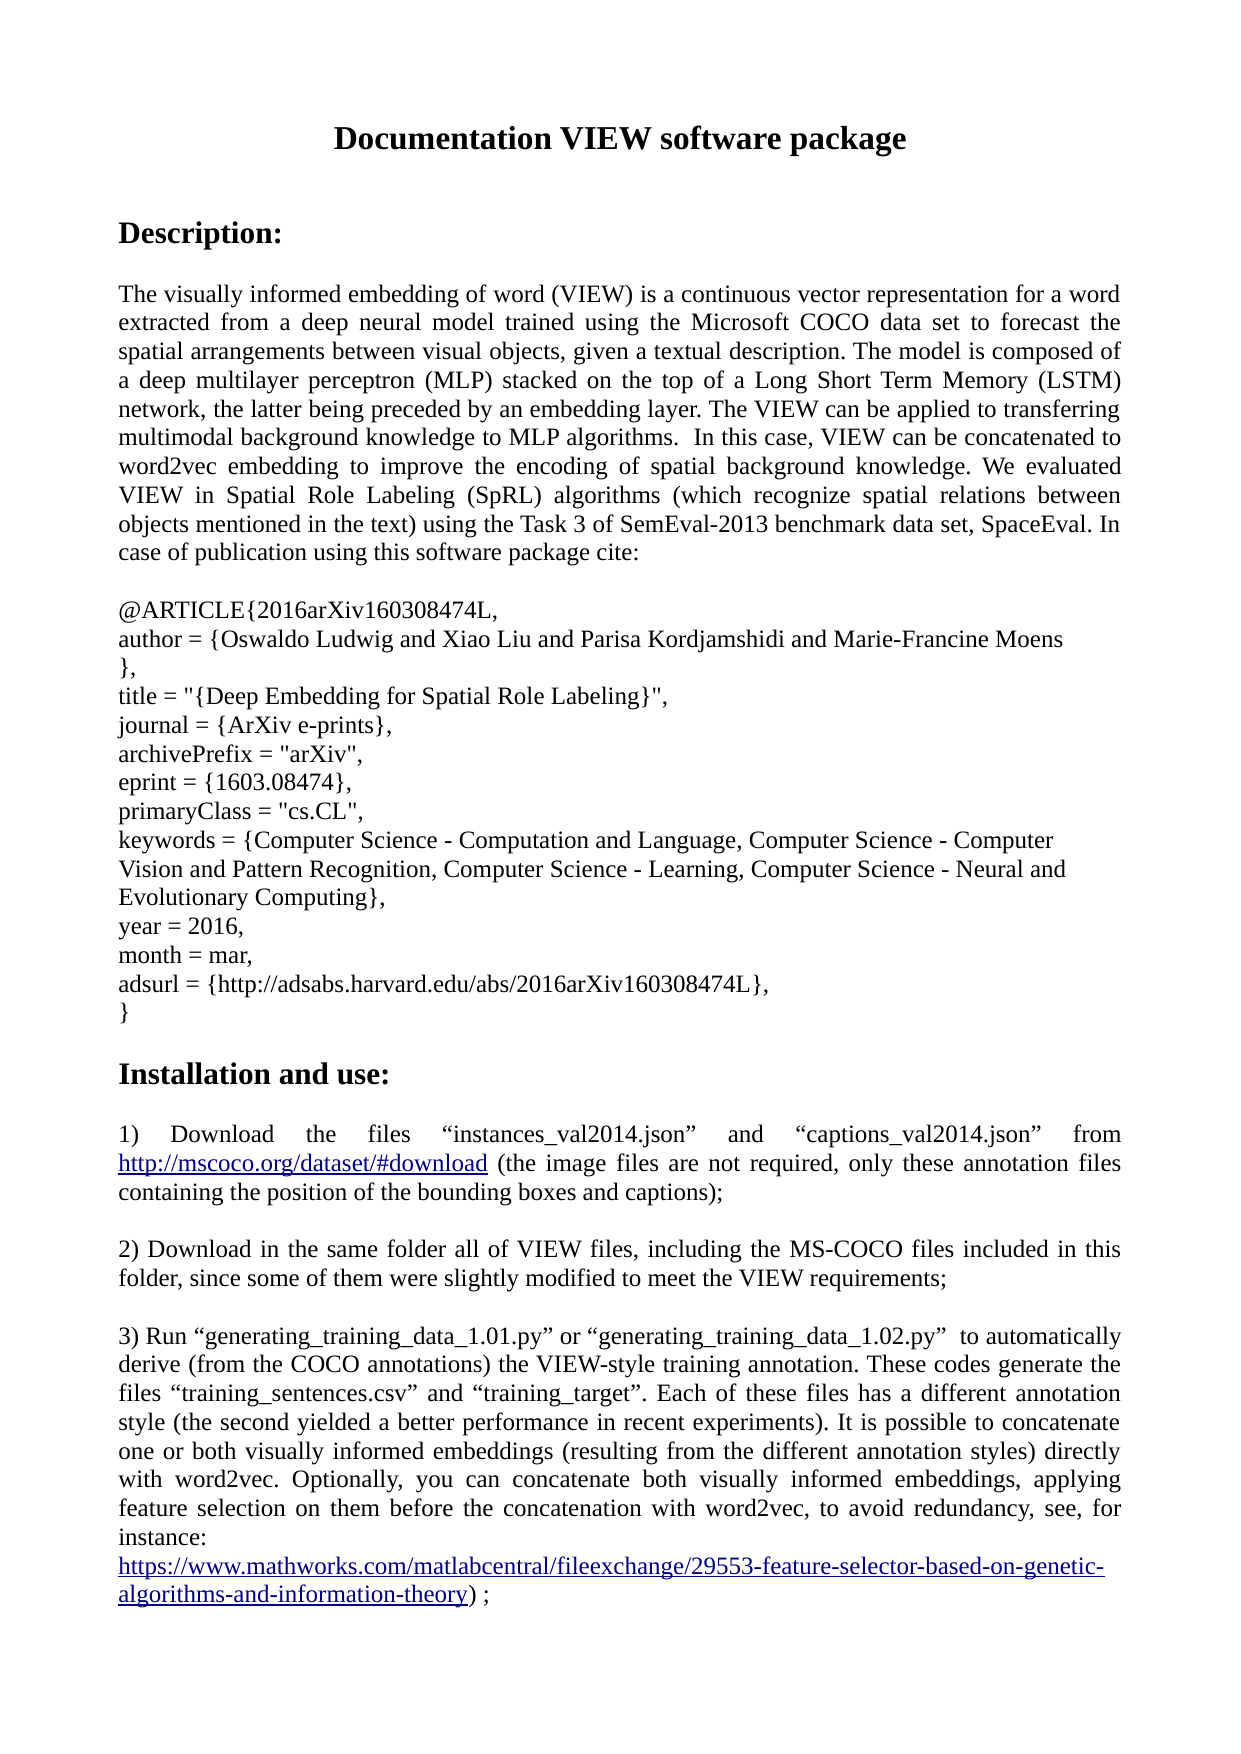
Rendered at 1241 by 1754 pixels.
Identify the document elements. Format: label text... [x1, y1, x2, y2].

text keywords = {Computer Science - Computation and Language, Computer Science - Computer Vision and Pattern Recognition, Computer Science - Learning, Computer Science - Neural and Evolutionary Computing}, [118, 825, 1122, 911]
text Documentation VIEW software package [118, 118, 1122, 156]
text journal = {ArXiv e-prints}, [118, 710, 1122, 739]
text Installation and use: [118, 1055, 1122, 1091]
text title = "{Deep Embedding for Spatial Role Labeling}", [118, 681, 1122, 710]
text year = 2016, [118, 911, 1122, 940]
text https://www.mathworks.com/matlabcentral/fileexchange/29553-feature-selector-based-on-genetic-algorithms-and-information-theory) ; [118, 1551, 1122, 1608]
text Description: [118, 214, 1122, 250]
text primaryClass = "cs.CL", [118, 796, 1122, 825]
text The visually informed embedding of word (VIEW) is a continuous vector representation for a word extracted from a deep neural model trained using the Microsoft COCO data set to forecast the spatial arrangements between visual objects, given a textual description. The model is composed of a deep multilayer perceptron (MLP) stacked on the top of a Long Short Term Memory (LSTM) network, the latter being preceded by an embedding layer. The VIEW can be applied to transferring multimodal background knowledge to MLP algorithms. In this case, VIEW can be concatenated to word2vec embedding to improve the encoding of spatial background knowledge. We evaluated VIEW in Spatial Role Labeling (SpRL) algorithms (which recognize spatial relations between objects mentioned in the text) using the Task 3 of SemEval-2013 benchmark data set, SpaceEval. In case of publication using this software package cite: [118, 279, 1122, 566]
text }, [118, 652, 1122, 681]
text } [118, 997, 1122, 1026]
text eprint = {1603.08474}, [118, 767, 1122, 796]
text author = {Oswaldo Ludwig and Xiao Liu and Parisa Kordjamshidi and Marie-Francine Moens [118, 624, 1122, 652]
text archivePrefix = "arXiv", [118, 739, 1122, 767]
text month = mar, [118, 940, 1122, 969]
text @ARTICLE{2016arXiv160308474L, [118, 595, 1122, 624]
text 3) Run “generating_training_data_1.01.py” or “generating_training_data_1.02.py” to automatically derive (from the COCO annotations) the VIEW-style training annotation. These codes generate the files “training_sentences.csv” and “training_target”. Each of these files has a different annotation style (the second yielded a better performance in recent experiments). It is possible to concatenate one or both visually informed embeddings (resulting from the different annotation styles) directly with word2vec. Optionally, you can concatenate both visually informed embeddings, applying feature selection on them before the concatenation with word2vec, to avoid redundancy, see, for instance: [118, 1321, 1122, 1551]
text 1) Download the files “instances_val2014.json” and “captions_val2014.json” from http://mscoco.org/dataset/#download (the image files are not required, only these annotation files containing the position of the bounding boxes and captions); [118, 1119, 1122, 1206]
text adsurl = {http://adsabs.harvard.edu/abs/2016arXiv160308474L}, [118, 969, 1122, 997]
text 2) Download in the same folder all of VIEW files, including the MS-COCO files included in this folder, since some of them were slightly modified to meet the VIEW requirements; [118, 1234, 1122, 1292]
